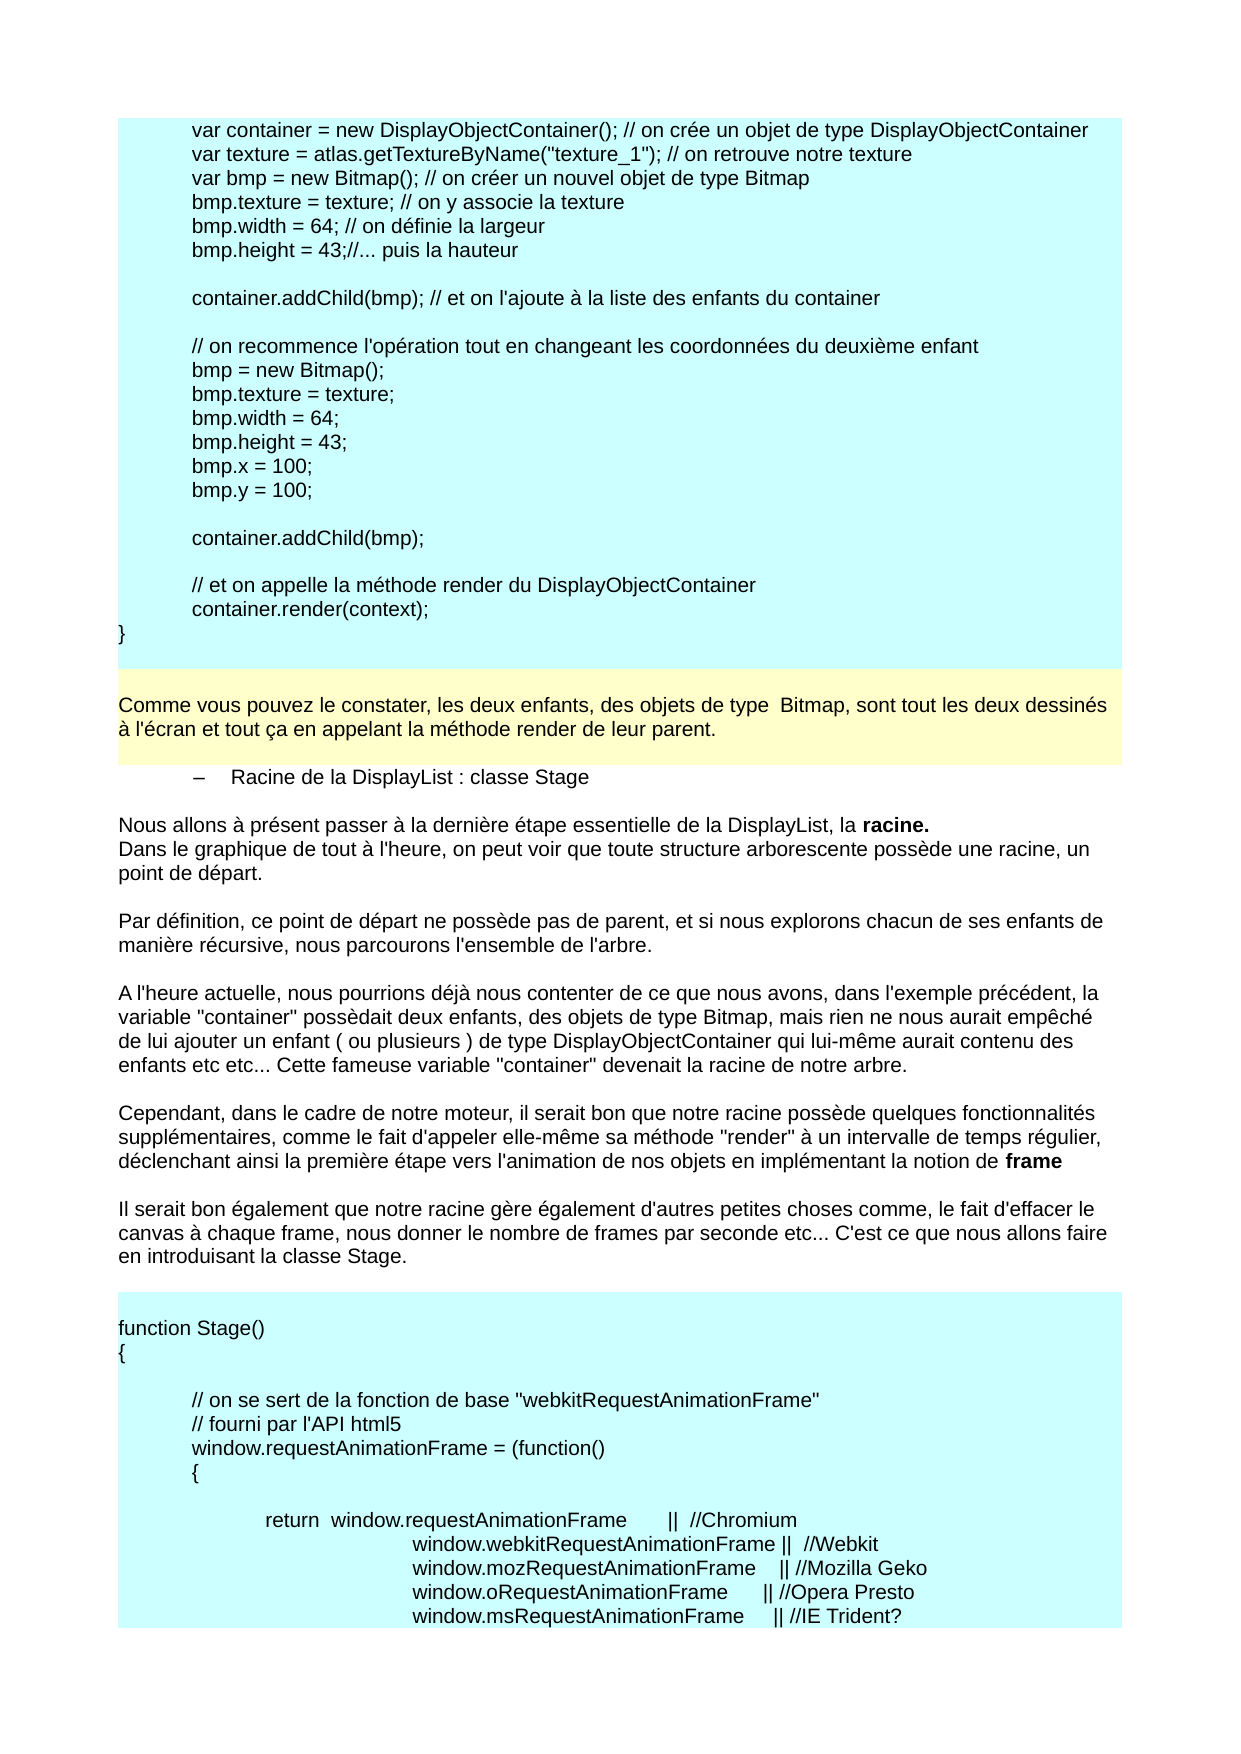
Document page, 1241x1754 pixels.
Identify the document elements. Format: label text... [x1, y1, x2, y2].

text Comme vous pouvez le constater, les deux enfants, des objets de type Bitmap, sont tout les deux dessinés à l'écran et tout ça en appelant la méthode render de leur parent. [118, 693, 1122, 741]
text var texture = atlas.getTextureByName("texture_1"); // on retrouve notre texture [118, 142, 1122, 166]
text A l'heure actuelle, nous pourrions déjà nous contenter de ce que nous avons, dans l'exemple précédent, la variable "container" possèdait deux enfants, des objets de type Bitmap, mais rien ne nous aurait empêché de lui ajouter un enfant ( ou plusieurs ) de type DisplayObjectContainer qui lui-même aurait contenu des enfants etc etc... Cette fameuse variable "container" devenait la racine de notre arbre. [118, 981, 1122, 1077]
text window.requestAnimationFrame = (function() [118, 1436, 1122, 1460]
text bmp.texture = texture; [118, 382, 1122, 406]
text // fourni par l'API html5 [118, 1412, 1122, 1436]
text bmp.width = 64; [118, 406, 1122, 429]
text { [118, 1460, 1122, 1484]
text window.mozRequestAnimationFrame || //Mozilla Geko [118, 1556, 1122, 1580]
text bmp.x = 100; [118, 453, 1122, 477]
text var container = new DisplayObjectContainer(); // on crée un objet de type DisplayObjectContainer [118, 118, 1122, 142]
text window.msRequestAnimationFrame || //IE Trident? [118, 1604, 1122, 1628]
text function Stage() [118, 1316, 1122, 1340]
text bmp.height = 43;//... puis la hauteur [118, 238, 1122, 262]
text bmp.width = 64; // on définie la largeur [118, 214, 1122, 238]
text // on se sert de la fonction de base "webkitRequestAnimationFrame" [118, 1388, 1122, 1412]
text container.render(context); [118, 597, 1122, 621]
text Nous allons à présent passer à la dernière étape essentielle de la DisplayList, la racine. [118, 813, 1122, 837]
text { [118, 1340, 1122, 1364]
text bmp = new Bitmap(); [118, 358, 1122, 382]
text Par définition, ce point de départ ne possède pas de parent, et si nous explorons chacun de ses enfants de manière récursive, nous parcourons l'ensemble de l'arbre. [118, 909, 1122, 957]
text container.addChild(bmp); [118, 525, 1122, 549]
text Cependant, dans le cadre de notre moteur, il serait bon que notre racine possède quelques fonctionnalités supplémentaires, comme le fait d'appeler elle-même sa méthode "render" à un intervalle de temps régulier, déclenchant ainsi la première étape vers l'animation de nos objets en implémentant la notion de frame [118, 1101, 1122, 1172]
text bmp.texture = texture; // on y associe la texture [118, 190, 1122, 214]
text Dans le graphique de tout à l'heure, on peut voir que toute structure arborescente possède une racine, un point de départ. [118, 837, 1122, 885]
text var bmp = new Bitmap(); // on créer un nouvel objet de type Bitmap [118, 166, 1122, 190]
text bmp.y = 100; [118, 477, 1122, 501]
text window.webkitRequestAnimationFrame || //Webkit [118, 1532, 1122, 1556]
text Il serait bon également que notre racine gère également d'autres petites choses comme, le fait d'effacer le canvas à chaque frame, nous donner le nombre de frames par seconde etc... C'est ce que nous allons faire en introduisant la classe Stage. [118, 1196, 1122, 1268]
text window.oRequestAnimationFrame || //Opera Presto [118, 1580, 1122, 1604]
text container.addChild(bmp); // et on l'ajoute à la liste des enfants du container [118, 286, 1122, 310]
list Racine de la DisplayList : classe Stage [193, 765, 1122, 789]
text // et on appelle la méthode render du DisplayObjectContainer [118, 573, 1122, 597]
text // on recommence l'opération tout en changeant les coordonnées du deuxième enfant [118, 334, 1122, 358]
text } [118, 621, 1122, 645]
text return window.requestAnimationFrame || //Chromium [118, 1508, 1122, 1532]
text bmp.height = 43; [118, 429, 1122, 453]
